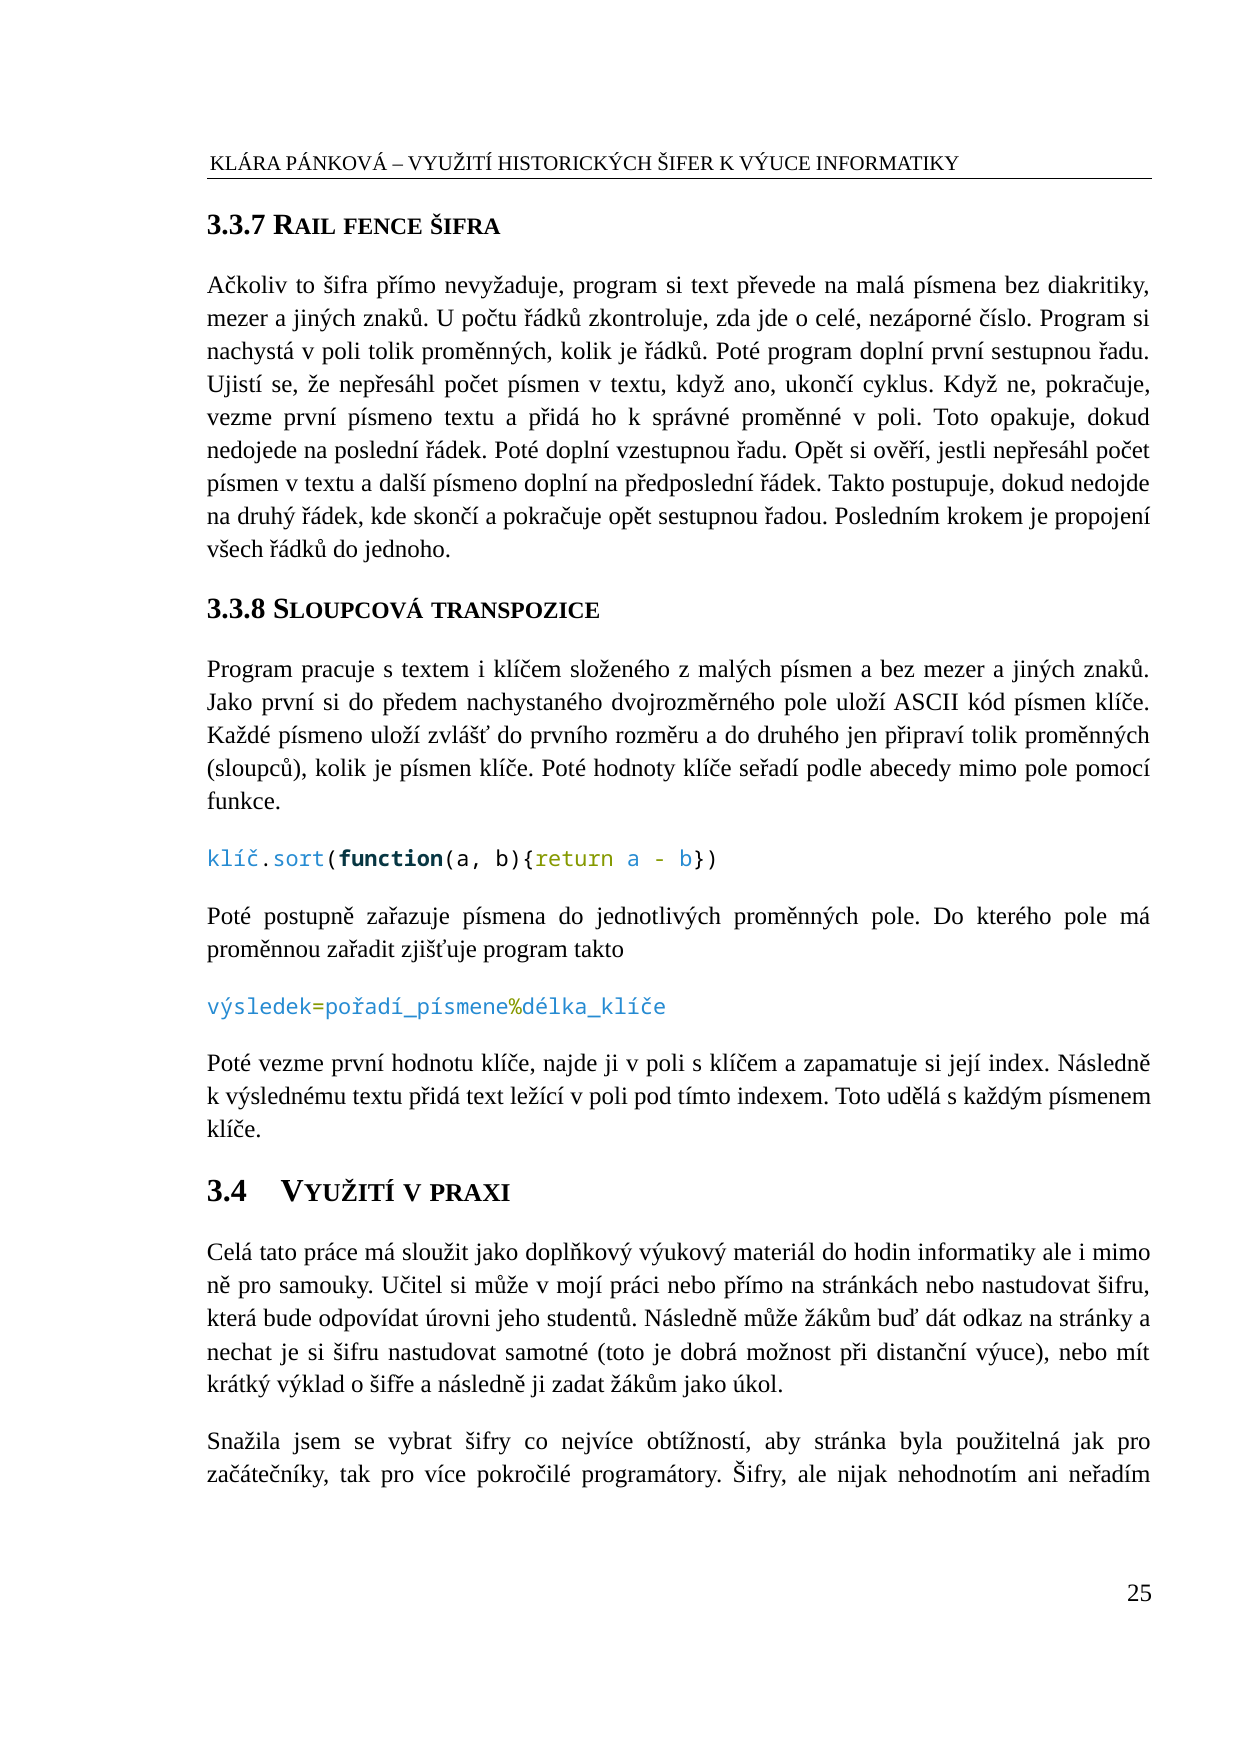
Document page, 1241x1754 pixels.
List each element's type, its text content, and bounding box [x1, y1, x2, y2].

text Celá tato práce má sloužit jako doplňkový výukový materiál do hodin informatiky ale i mimo ně pro samouky. Učitel si může v mojí práci nebo přímo na stránkách nebo nastudovat šifru, která bude odpovídat úrovni jeho studentů. Následně může žákům buď dát odkaz na stránky a nechat je si šifru nastudovat samotné (toto je dobrá možnost při distanční výuce), nebo mít krátký výklad o šifře a následně ji zadat žákům jako úkol. [207, 1237, 1152, 1398]
subtitle Rail fence šifra [207, 207, 1152, 241]
text Poté vezme první hodnotu klíče, najde ji v poli s klíčem a zapamatuje si její index. Následně k výslednému textu přidá text ležící v poli pod tímto indexem. Toto udělá s každým písmenem klíče. [207, 1048, 1152, 1143]
text Poté postupně zařazuje písmena do jednotlivých proměnných pole. Do kterého pole má proměnnou zařadit zjišťuje program takto [207, 901, 1152, 963]
subtitle Sloupcová transpozice [207, 591, 1152, 625]
text klíč.sort(function(a, b){return a - b}) [207, 843, 1152, 873]
text výsledek=pořadí_písmene%délka_klíče [207, 991, 1152, 1020]
text Program pracuje s textem i klíčem složeného z malých písmen a bez mezer a jiných znaků. Jako první si do předem nachystaného dvojrozměrného pole uloží ASCII kód písmen klíče. Každé písmeno uloží zvlášť do prvního rozměru a do druhého jen připraví tolik proměnných (sloupců), kolik je písmen klíče. Poté hodnoty klíče seřadí podle abecedy mimo pole pomocí funkce. [207, 654, 1152, 815]
subtitle Využití v praxi [207, 1171, 1152, 1208]
text Ačkoliv to šifra přímo nevyžaduje, program si text převede na malá písmena bez diakritiky, mezer a jiných znaků. U počtu řádků zkontroluje, zda jde o celé, nezáporné číslo. Program si nachystá v poli tolik proměnných, kolik je řádků. Poté program doplní první sestupnou řadu. Ujistí se, že nepřesáhl počet písmen v textu, když ano, ukončí cyklus. Když ne, pokračuje, vezme první písmeno textu a přidá ho k správné proměnné v poli. Toto opakuje, dokud nedojede na poslední řádek. Poté doplní vzestupnou řadu. Opět si ověří, jestli nepřesáhl počet písmen v textu a další písmeno doplní na předposlední řádek. Takto postupuje, dokud nedojde na druhý řádek, kde skončí a pokračuje opět sestupnou řadou. Posledním krokem je propojení všech řádků do jednoho. [207, 270, 1152, 563]
text Snažila jsem se vybrat šifry co nejvíce obtížností, aby stránka byla použitelná jak pro začátečníky, tak pro více pokročilé programátory. Šifry, ale nijak nehodnotím ani neřadím [207, 1426, 1152, 1488]
